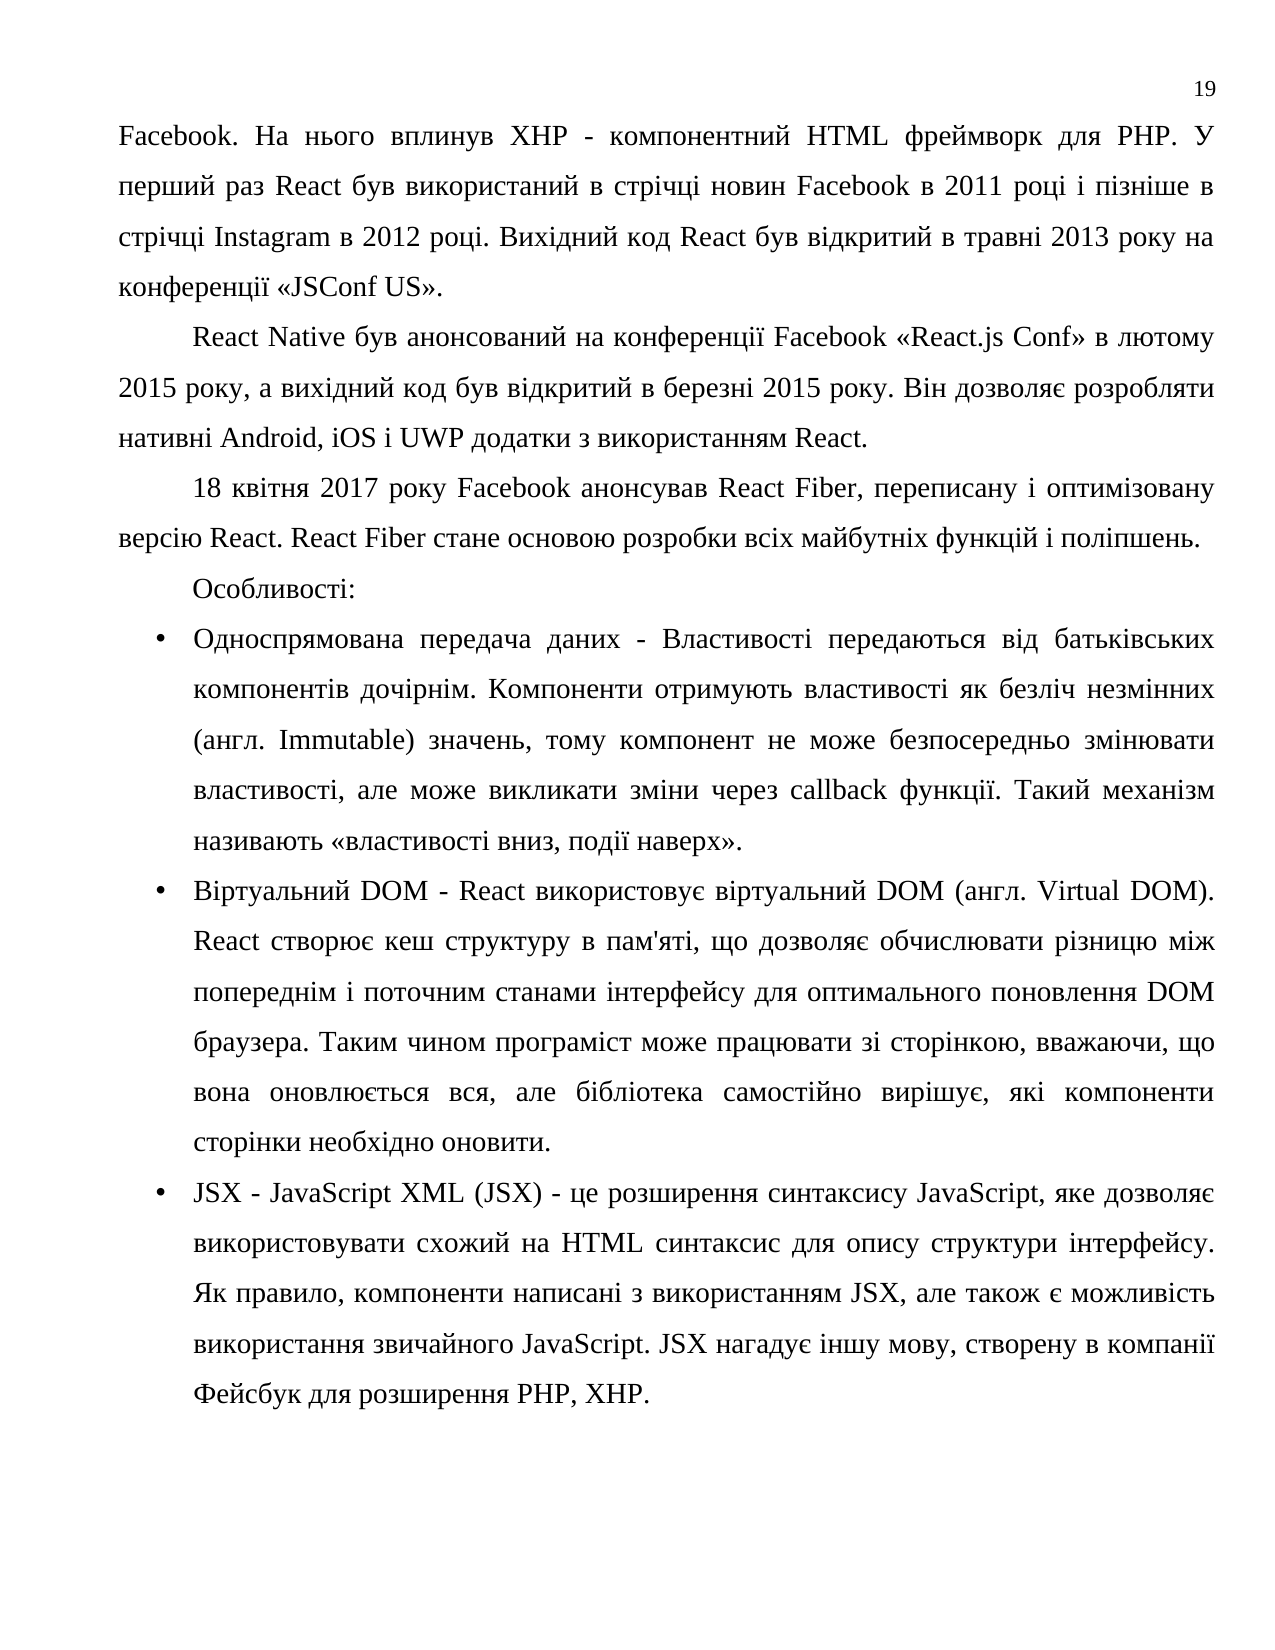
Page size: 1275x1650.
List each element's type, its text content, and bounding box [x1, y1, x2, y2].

text Особливості: [118, 571, 1216, 604]
text Facebook. На нього вплинув XHP - компонентний HTML фреймворк для PHP. У перший раз React був використаний в стрічці новин Facebook в 2011 році і пізніше в стрічці Instagram в 2012 році. Вихідний код React був відкритий в травні 2013 року на конференції «JSConf US». [118, 118, 1216, 303]
list JSX - JavaScript XML (JSX) - це розширення синтаксису JavaScript, яке дозволяє використовувати схожий на HTML синтаксис для опису структури інтерфейсу. Як правило, компоненти написані з використанням JSX, але також є можливість використання звичайного JavaScript. JSX нагадує іншу мову, створену в компанії Фейсбук для розширення PHP, XHP. [156, 1175, 1216, 1410]
list Віртуальний DOM - React використовує віртуальний DOM (англ. Virtual DOM). React створює кеш структуру в пам'яті, що дозволяє обчислювати різницю між попереднім і поточним станами інтерфейсу для оптимального поновлення DOM браузера. Таким чином програміст може працювати зі сторінкою, вважаючи, що вона оновлюється вся, але бібліотека самостійно вирішує, які компоненти сторінки необхідно оновити. [156, 873, 1216, 1158]
text 18 квітня 2017 року Facebook анонсував React Fiber, переписану і оптимізовану версію React. React Fiber стане основою розробки всіх майбутніх функцій і поліпшень. [118, 470, 1216, 554]
text React Native був анонсований на конференції Facebook «React.js Conf» в лютому 2015 року, а вихідний код був відкритий в березні 2015 року. Він дозволяє розробляти нативні Android, iOS і UWP додатки з використанням React. [118, 319, 1216, 453]
list Односпрямована передача даних - Властивості передаються від батьківських компонентів дочірнім. Компоненти отримують властивості як безліч незмінних (англ. Immutable) значень, тому компонент не може безпосередньо змінювати властивості, але може викликати зміни через callback функції. Такий механізм називають «властивості вниз, події наверх». [156, 621, 1216, 856]
